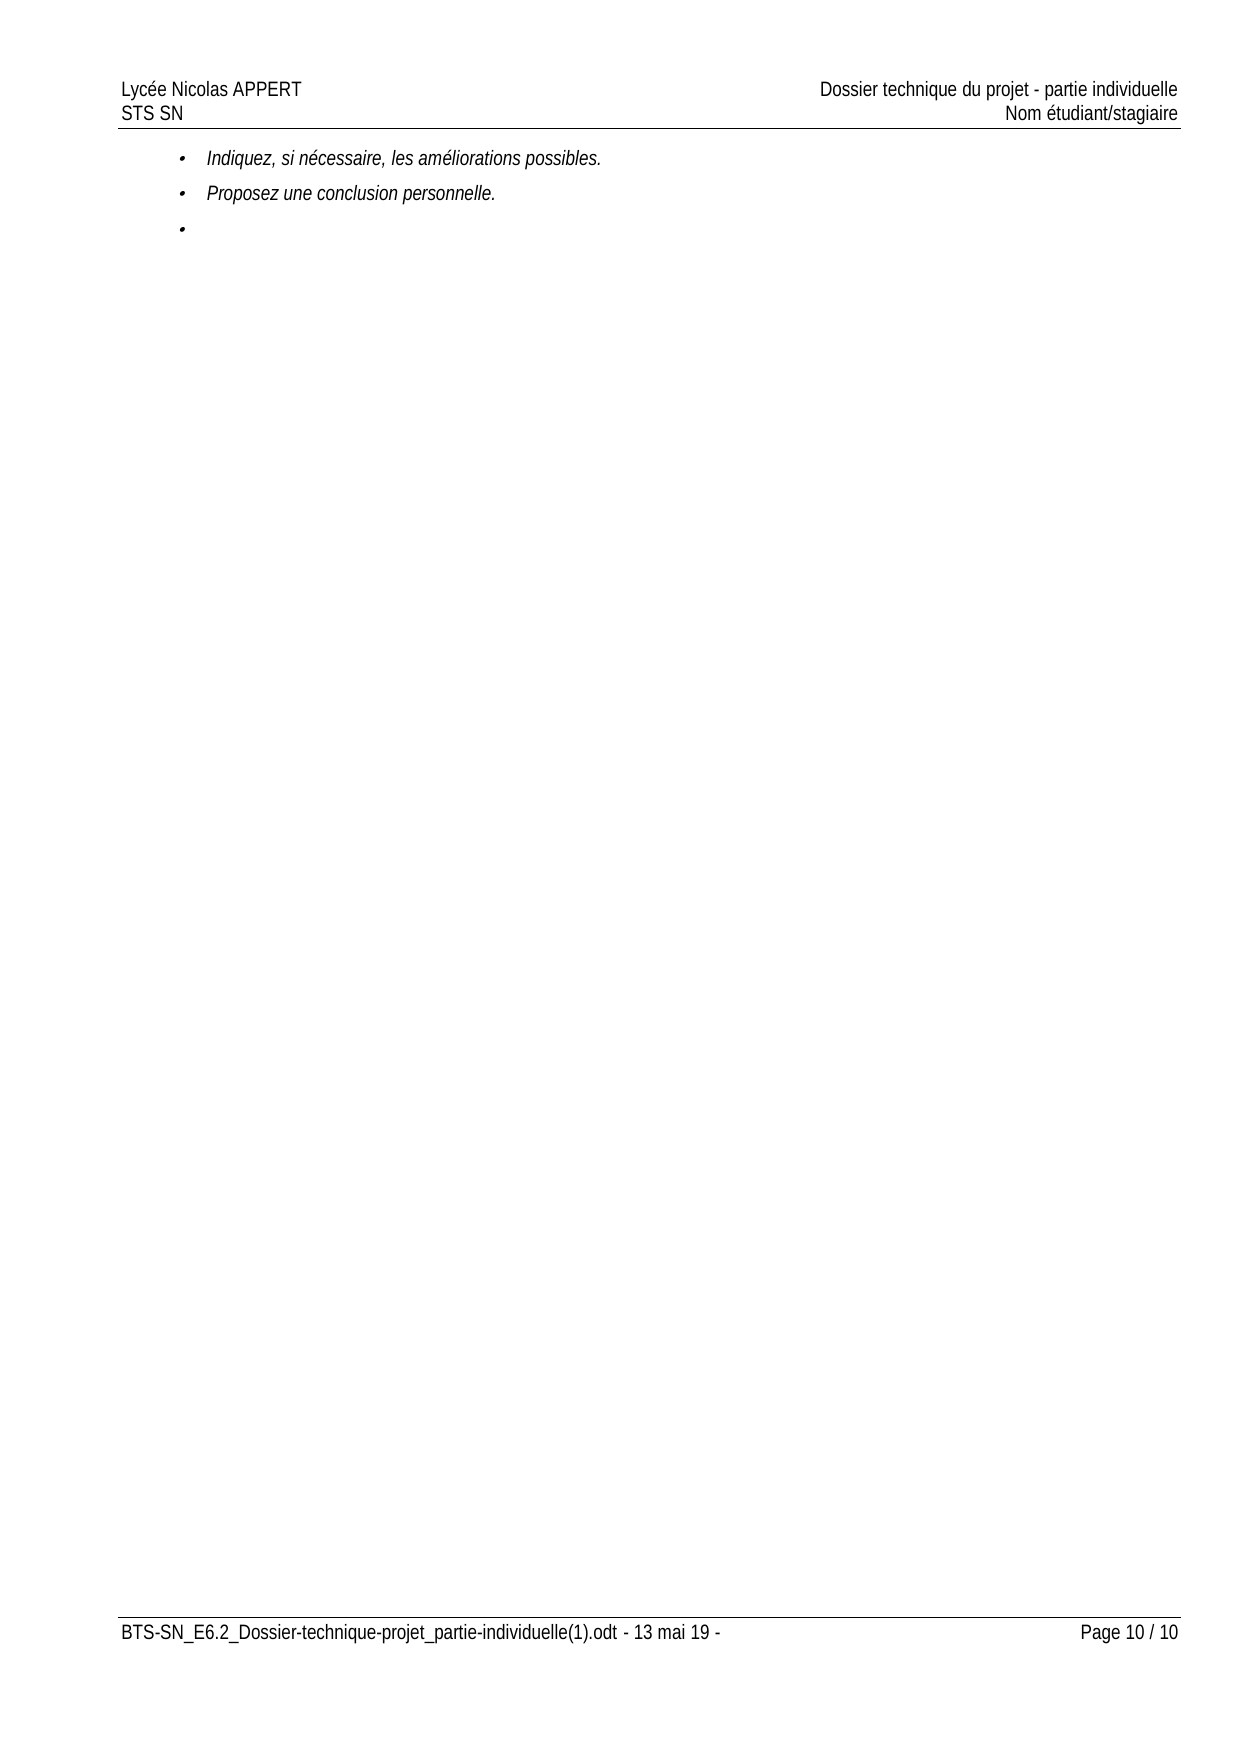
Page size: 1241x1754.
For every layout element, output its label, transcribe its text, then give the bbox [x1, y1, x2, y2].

list Proposez une conclusion personnelle. [177, 181, 1181, 205]
list Indiquez, si nécessaire, les améliorations possibles. [177, 145, 1181, 169]
